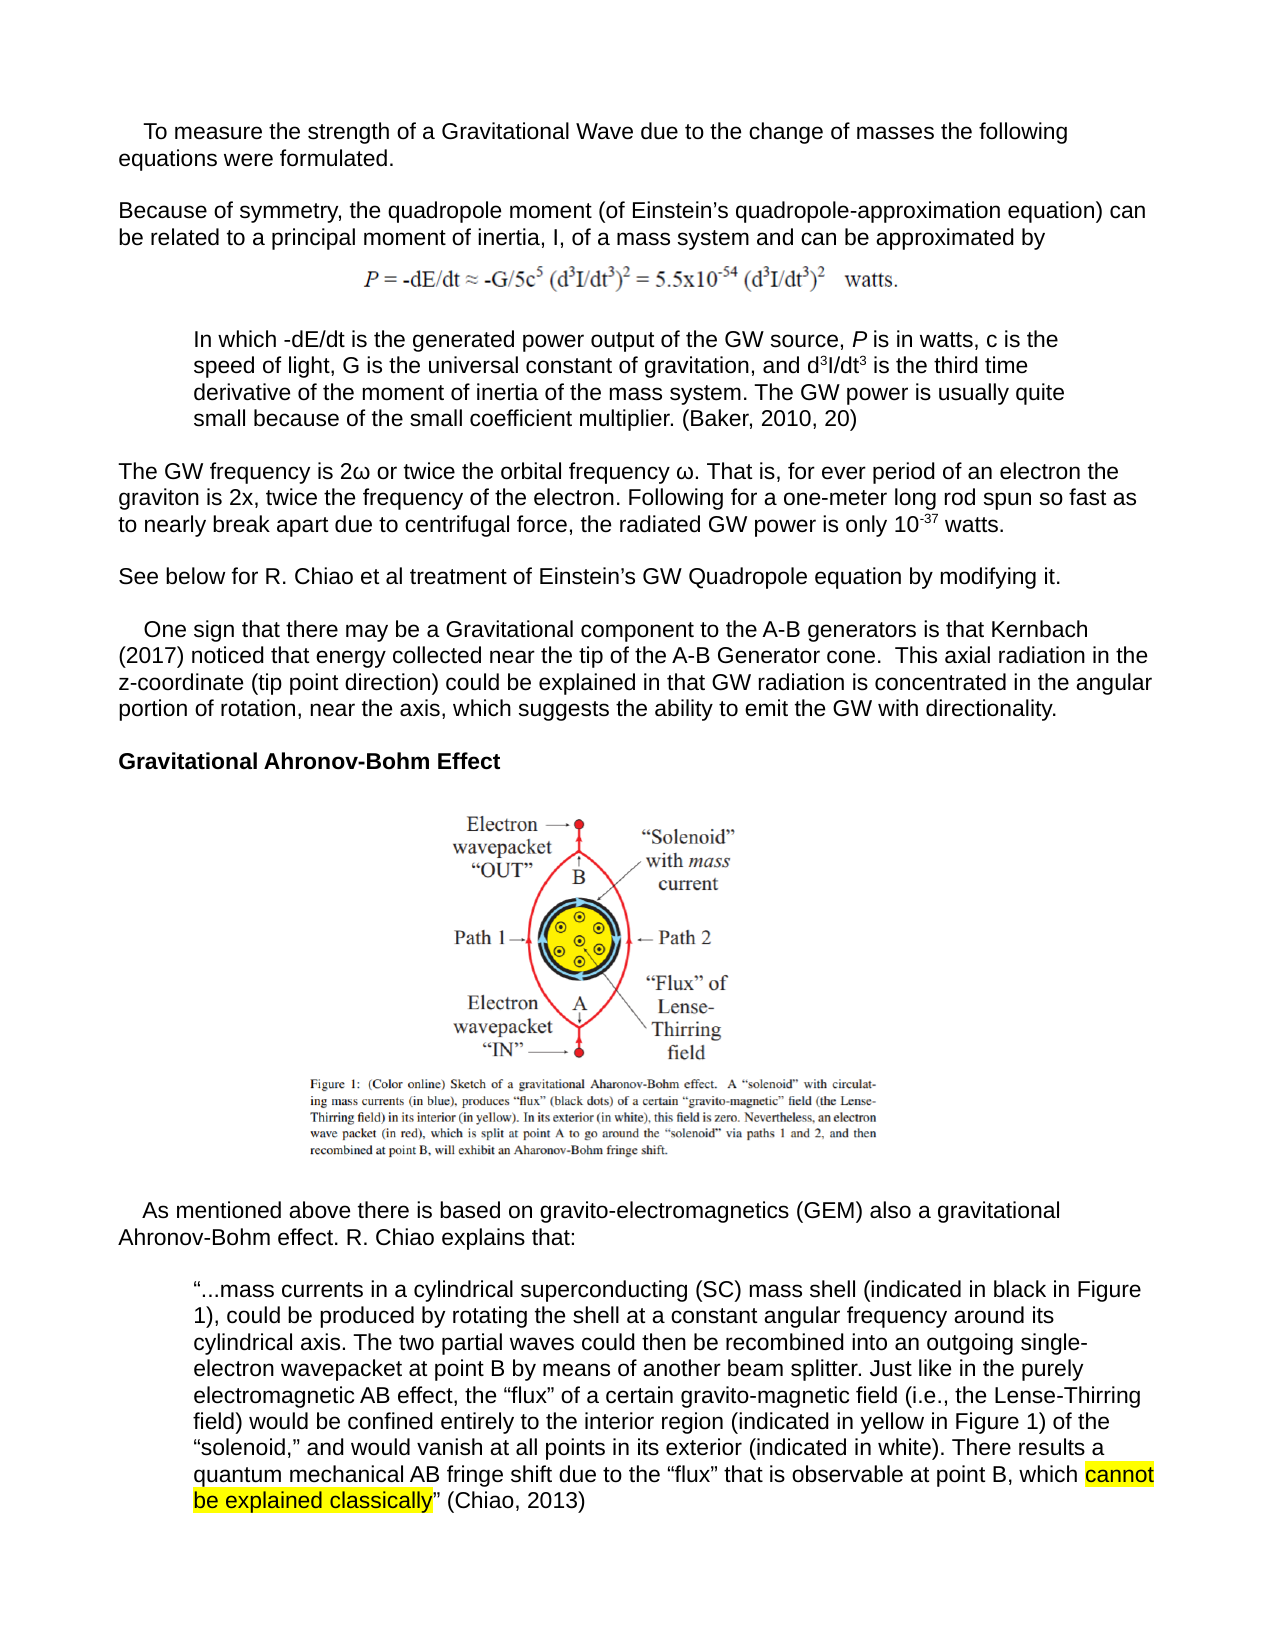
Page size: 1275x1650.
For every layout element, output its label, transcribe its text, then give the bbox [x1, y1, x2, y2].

text small because of the small coefficient multiplier. (Baker, 2010, 20) [193, 405, 1157, 432]
text To measure the strength of a Gravitational Wave due to the change of masses the following equations were formulated. [118, 118, 1157, 171]
text Gravitational Ahronov-Bohm Effect [118, 748, 1157, 774]
text speed of light, G is the universal constant of gravitation, and d3I/dt3 is the third time [193, 352, 1157, 379]
text See below for R. Chiao et al treatment of Einstein’s GW Quadropole equation by modifying it. [118, 563, 1157, 590]
text The GW frequency is 2ω or twice the orbital frequency ω. That is, for ever period of an electron the graviton is 2x, twice the frequency of the electron. Following for a one-meter long rod spun so fast as to nearly break apart due to centrifugal force, the radiated GW power is only 10-37 watts. [118, 458, 1157, 537]
picture [352, 250, 923, 300]
picture [292, 797, 886, 1171]
text Because of symmetry, the quadropole moment (of Einstein’s quadropole-approximation equation) can be related to a principal moment of inertia, I, of a mass system and can be approximated by [118, 197, 1157, 250]
text derivative of the moment of inertia of the mass system. The GW power is usually quite [193, 379, 1157, 405]
text “...mass currents in a cylindrical superconducting (SC) mass shell (indicated in black in Figure 1), could be produced by rotating the shell at a constant angular frequency around its cylindrical axis. The two partial waves could then be recombined into an outgoing single-electron wavepacket at point B by means of another beam splitter. Just like in the purely electromagnetic AB effect, the “flux” of a certain gravito-magnetic field (i.e., the Lense-Thirring field) would be confined entirely to the interior region (indicated in yellow in Figure 1) of the “solenoid,” and would vanish at all points in its exterior (indicated in white). There results a quantum mechanical AB fringe shift due to the “flux” that is observable at point B, which cannot be explained classically” (Chiao, 2013) [193, 1276, 1157, 1513]
text In which -dE/dt is the generated power output of the GW source, P is in watts, c is the [193, 326, 1157, 352]
text One sign that there may be a Gravitational component to the A-B generators is that Kernbach (2017) noticed that energy collected near the tip of the A-B Generator cone. This axial radiation in the z-coordinate (tip point direction) could be explained in that GW radiation is concentrated in the angular portion of rotation, near the axis, which suggests the ability to emit the GW with directionality. [118, 616, 1157, 721]
text As mentioned above there is based on gravito-electromagnetics (GEM) also a gravitational Ahronov-Bohm effect. R. Chiao explains that: [118, 1197, 1157, 1250]
